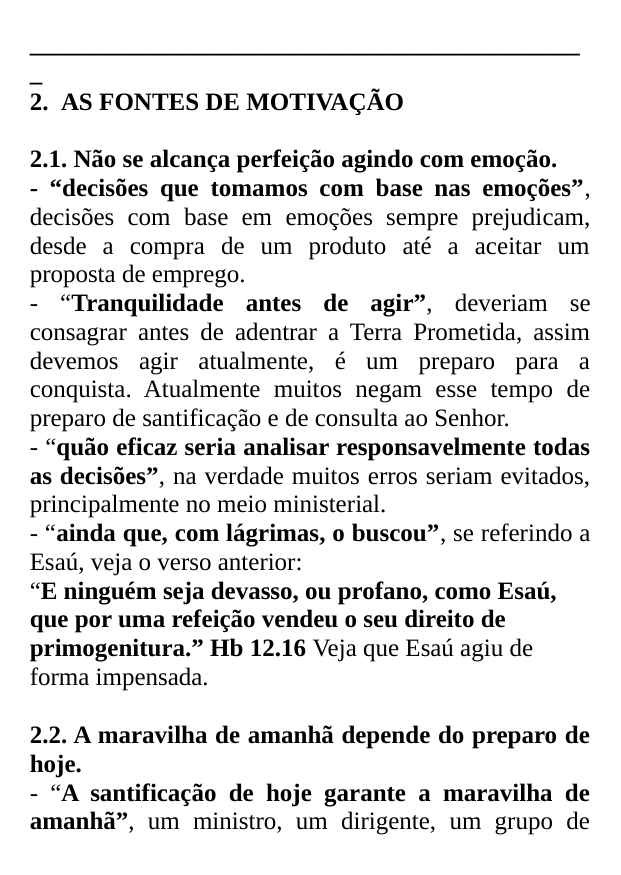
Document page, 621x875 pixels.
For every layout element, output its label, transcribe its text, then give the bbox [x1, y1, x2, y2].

text 2.2. A maravilha de amanhã depende do preparo de hoje. [29, 720, 591, 778]
text 2.1. Não se alcança perfeição agindo com emoção. [29, 144, 591, 173]
text - “ainda que, com lágrimas, o buscou”, se referindo a Esaú, veja o verso anterior: [29, 518, 591, 576]
text - “decisões que tomamos com base nas emoções”, decisões com base em emoções sempre prejudicam, desde a compra de um produto até a aceitar um proposta de emprego. [29, 173, 591, 288]
text - “A santificação de hoje garante a maravilha de amanhã”, um ministro, um dirigente, um grupo de [29, 778, 591, 835]
text _____________________________________________ [29, 29, 591, 87]
text - “Tranquilidade antes de agir”, deveriam se consagrar antes de adentrar a Terra Prometida, assim devemos agir atualmente, é um preparo para a conquista. Atualmente muitos negam esse tempo de preparo de santificação e de consulta ao Senhor. [29, 288, 591, 432]
text 2. As fontes de motivação [29, 87, 591, 116]
text - “quão eficaz seria analisar responsavelmente todas as decisões”, na verdade muitos erros seriam evitados, principalmente no meio ministerial. [29, 432, 591, 518]
text “E ninguém seja devasso, ou profano, como Esaú, que por uma refeição vendeu o seu direito de primogenitura.” Hb 12.16 Veja que Esaú agiu de forma impensada. [29, 576, 591, 691]
